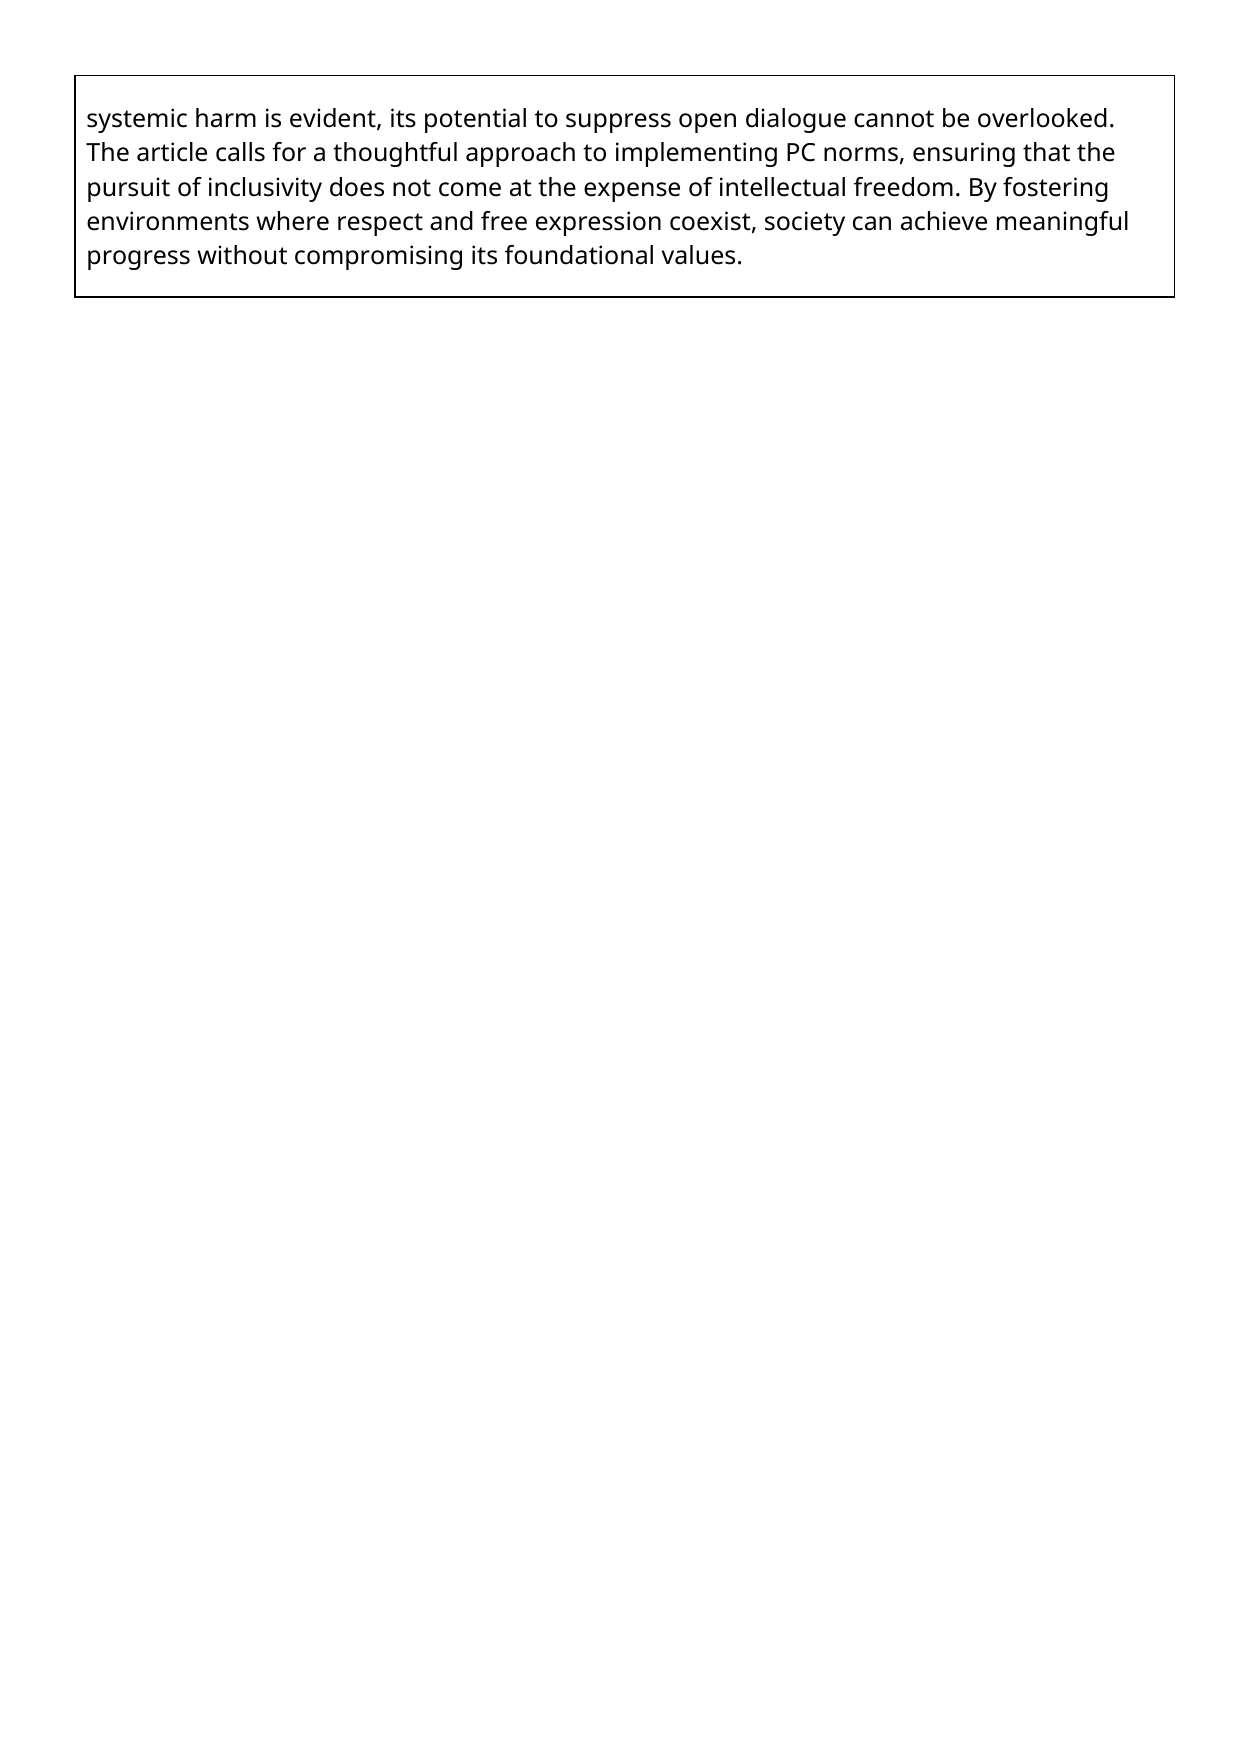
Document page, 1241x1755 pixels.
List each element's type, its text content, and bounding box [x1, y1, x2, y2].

table_header systemic harm is evident, its potential to suppress open dialogue cannot be overlooked. The article calls for a thoughtful approach to implementing PC norms, ensuring that the pursuit of inclusivity does not come at the expense of intellectual freedom. By fostering environments where respect and free expression coexist, society can achieve meaningful progress without compromising its foundational values. [76, 76, 1174, 296]
